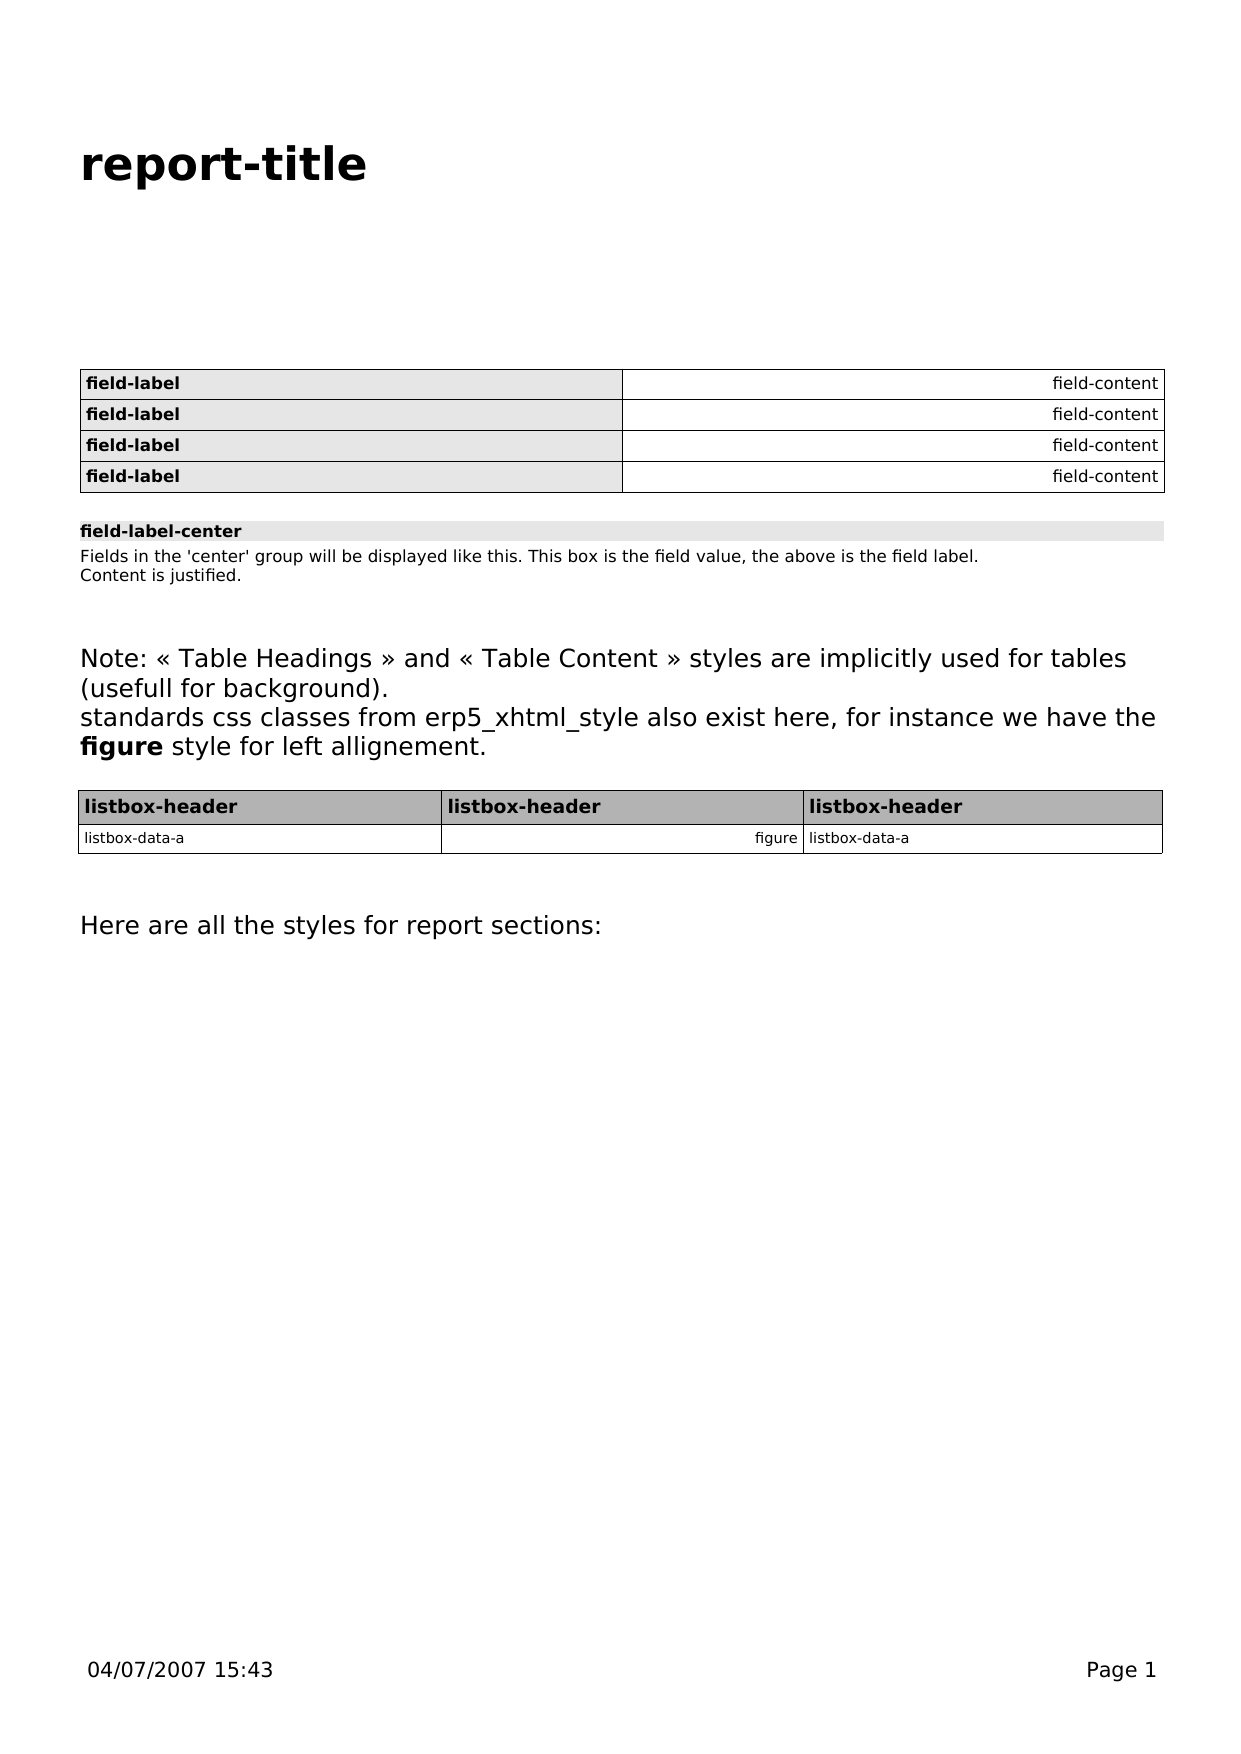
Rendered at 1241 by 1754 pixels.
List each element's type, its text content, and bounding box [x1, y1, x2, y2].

title report-title [80, 138, 1164, 191]
table_cell field-content [623, 431, 1164, 461]
table_cell listbox-data-a [804, 825, 1162, 852]
table_cell field-content [623, 400, 1164, 430]
table_cell field-label [81, 462, 622, 492]
table_cell listbox-data-a [79, 825, 441, 852]
table_cell field-content [623, 462, 1164, 492]
text Fields in the 'center' group will be displayed like this. This box is the field value, the above is the field label. Content is justified. [80, 547, 1164, 586]
text standards css classes from erp5_xhtml_style also exist here, for instance we have the figure style for left allignement. [80, 703, 1164, 761]
text field-label-center [80, 521, 1164, 541]
table_header listbox-header [442, 791, 803, 824]
table_cell field-label [81, 431, 622, 461]
table_cell figure [442, 825, 803, 852]
table_cell field-label [81, 400, 622, 430]
table_header field-label [81, 370, 622, 399]
text Here are all the styles for report sections: [80, 911, 1164, 940]
text Note: « Table Headings » and « Table Content » styles are implicitly used for tables (usefull for background). [80, 644, 1164, 703]
table_header listbox-header [79, 791, 441, 824]
table_header listbox-header [804, 791, 1162, 824]
table_header field-content [623, 370, 1164, 399]
